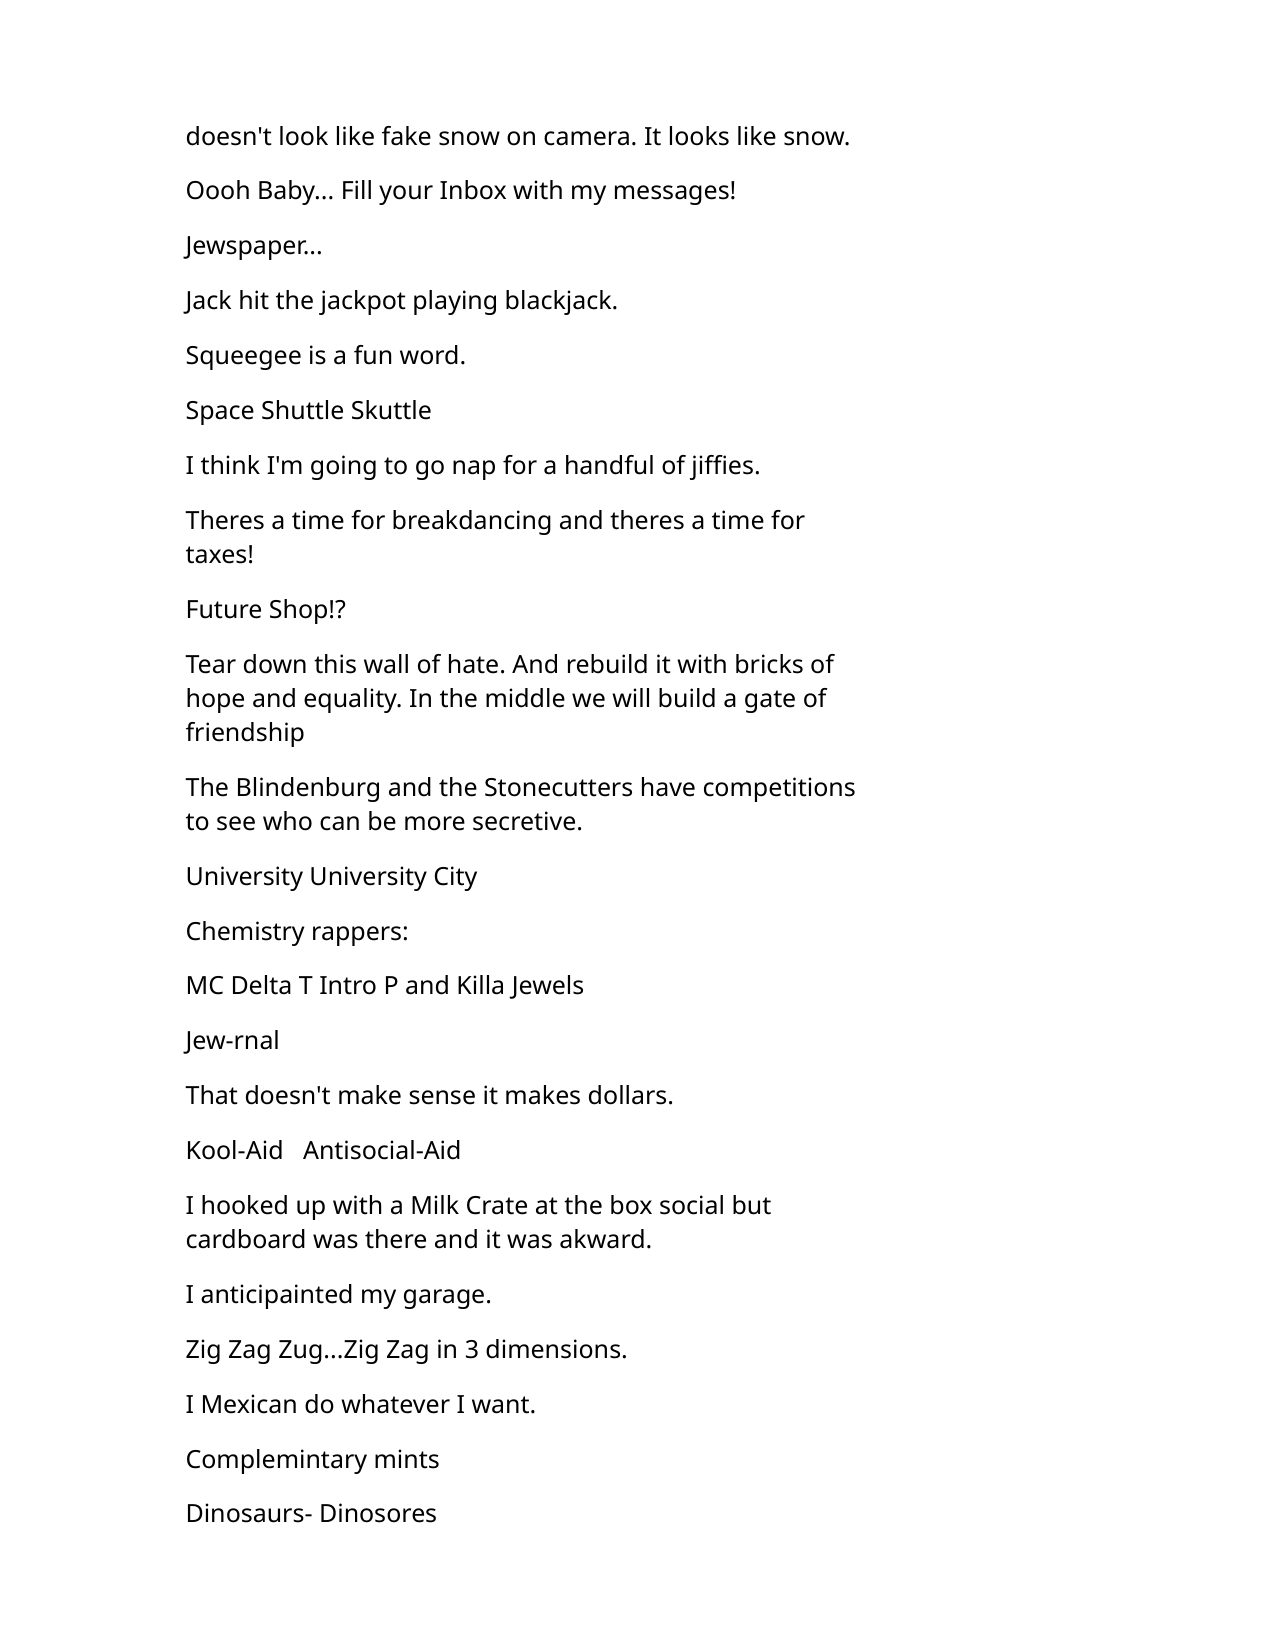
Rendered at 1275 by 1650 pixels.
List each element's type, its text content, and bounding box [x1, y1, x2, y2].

text I Mexican do whatever I want. [185, 1386, 863, 1420]
text Zig Zag Zug...Zig Zag in 3 dimensions. [185, 1331, 863, 1366]
text Squeegee is a fun word. [185, 338, 863, 372]
text That doesn't make sense it makes dollars. [185, 1078, 863, 1112]
text I think I'm going to go nap for a handful of jiffies. [185, 447, 863, 482]
text Kool-Aid Antisocial-Aid [185, 1133, 863, 1167]
text University University City [185, 858, 863, 892]
text doesn't look like fake snow on camera. It looks like snow. [185, 118, 863, 152]
text Theres a time for breakdancing and theres a time for taxes! [185, 502, 863, 571]
text Jewspaper... [185, 228, 863, 262]
text The Blindenburg and the Stonecutters have competitions to see who can be more secretive. [185, 769, 863, 837]
text MC Delta T Intro P and Killa Jewels [185, 968, 863, 1002]
text Dinosaurs- Dinosores [185, 1496, 863, 1530]
text Space Shuttle Skuttle [185, 393, 863, 427]
text Chemistry rappers: [185, 913, 863, 947]
text Future Shop!? [185, 591, 863, 625]
text Tear down this wall of hate. And rebuild it with bricks of hope and equality. In the middle we will build a gate of friendship [185, 646, 863, 748]
text Jack hit the jackpot playing blackjack. [185, 283, 863, 317]
text Jew-rnal [185, 1023, 863, 1057]
text Oooh Baby... Fill your Inbox with my messages! [185, 173, 863, 207]
text I hooked up with a Milk Crate at the box social but cardboard was there and it was akward. [185, 1188, 863, 1256]
text I anticipainted my garage. [185, 1277, 863, 1311]
text Complemintary mints [185, 1441, 863, 1475]
